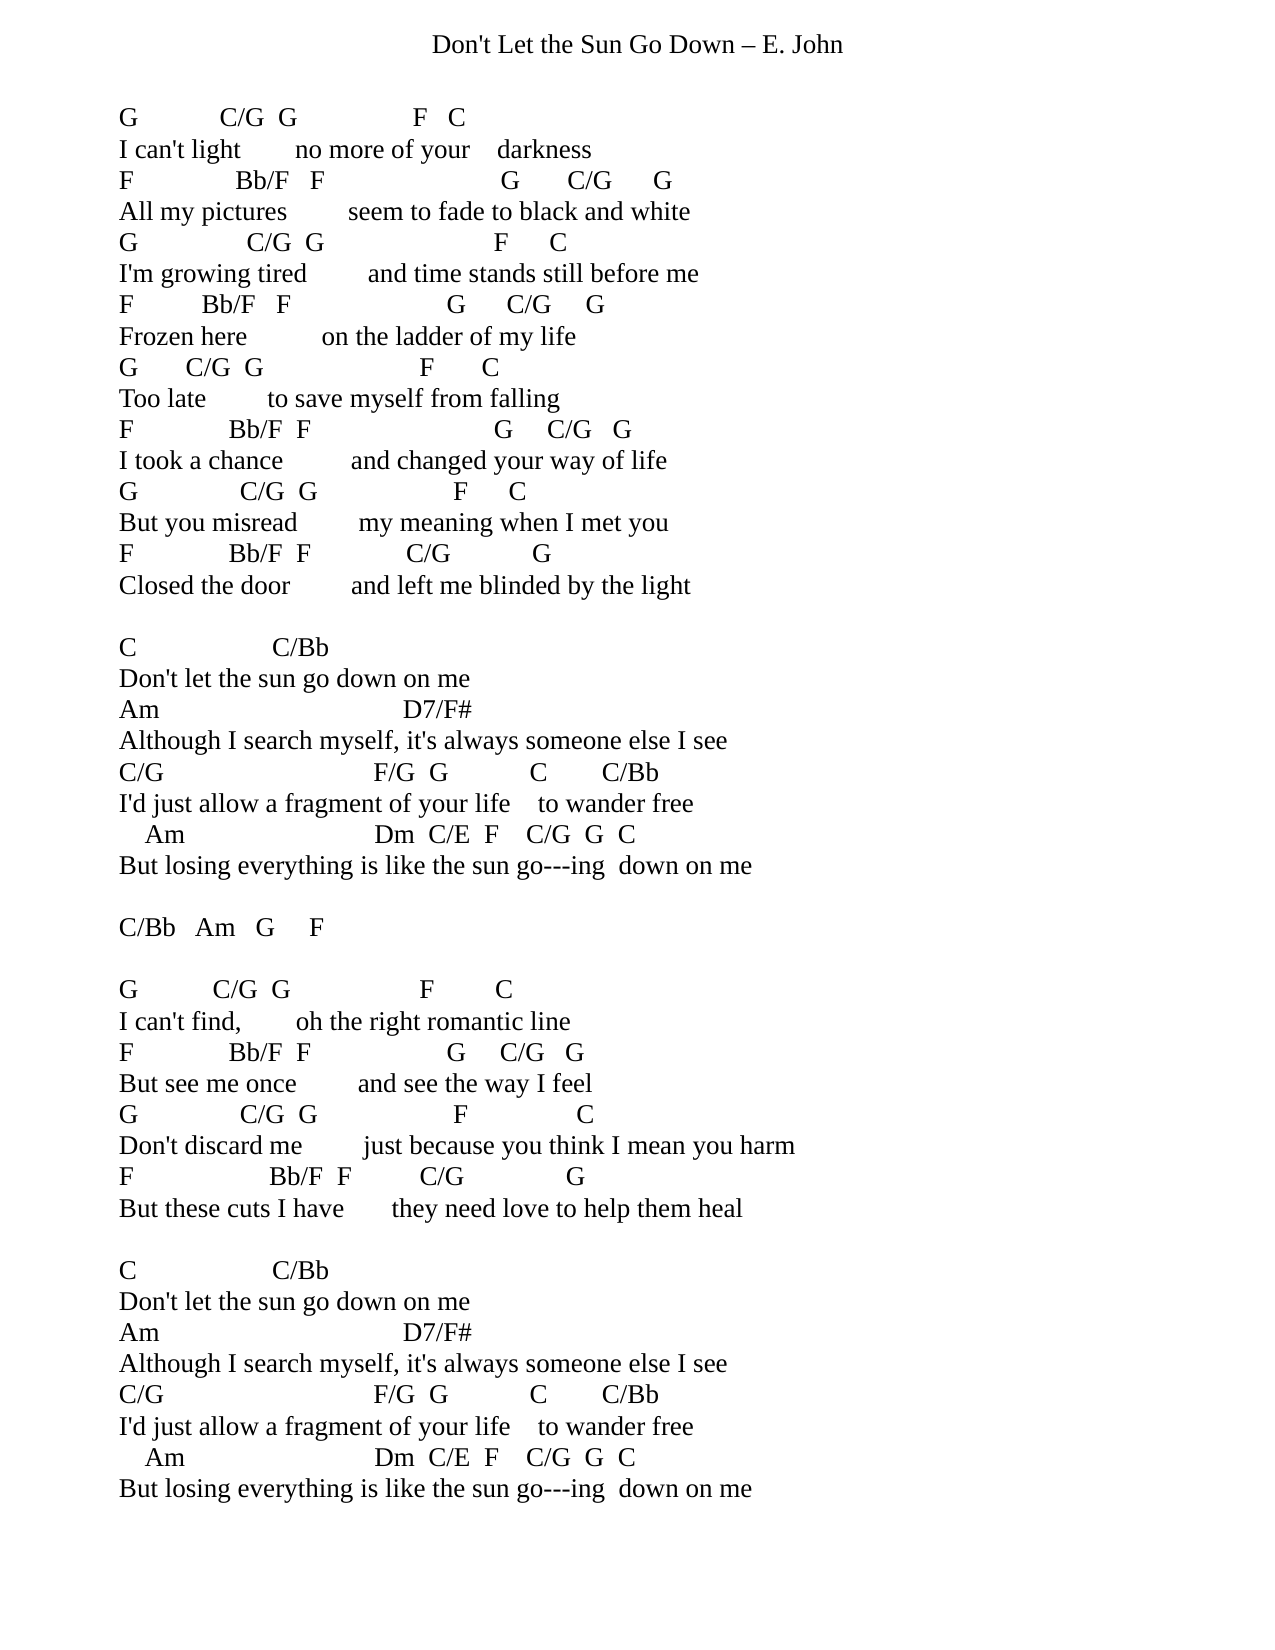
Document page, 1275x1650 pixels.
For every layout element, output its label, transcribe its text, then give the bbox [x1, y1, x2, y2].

text I took a chance and changed your way of life [119, 444, 1219, 475]
text F Bb/F F G C/G G [119, 413, 1219, 444]
text G C/G G F C [119, 974, 1219, 1005]
text Frozen here on the ladder of my life [119, 319, 1219, 351]
text C/G F/G G C C/Bb [119, 756, 1219, 787]
text Am Dm C/E F C/G G C [119, 1441, 1219, 1472]
text C/Bb Am G F [119, 911, 1219, 942]
text I can't find, oh the right romantic line [119, 1005, 1219, 1036]
text F Bb/F F C/G G [119, 538, 1219, 569]
text C C/Bb [119, 1254, 1219, 1285]
text But losing everything is like the sun go---ing down on me [119, 849, 1219, 880]
text Don't let the sun go down on me [119, 662, 1219, 693]
text But you misread my meaning when I met you [119, 506, 1219, 538]
text G C/G G F C [119, 351, 1219, 382]
text I'd just allow a fragment of your life to wander free [119, 787, 1219, 818]
text G C/G G F C [119, 1098, 1219, 1129]
text Am D7/F# [119, 693, 1219, 724]
text Although I search myself, it's always someone else I see [119, 724, 1219, 756]
text Am D7/F# [119, 1316, 1219, 1347]
text I'm growing tired and time stands still before me [119, 257, 1219, 288]
text G C/G G F C [119, 102, 1219, 133]
text I'd just allow a fragment of your life to wander free [119, 1410, 1219, 1441]
text Closed the door and left me blinded by the light [119, 569, 1219, 600]
text C C/Bb [119, 631, 1219, 662]
text F Bb/F F G C/G G [119, 1036, 1219, 1067]
text Too late to save myself from falling [119, 382, 1219, 413]
text But losing everything is like the sun go---ing down on me [119, 1472, 1219, 1503]
text Don't let the sun go down on me [119, 1285, 1219, 1316]
text F Bb/F F C/G G [119, 1161, 1219, 1192]
text But see me once and see the way I feel [119, 1067, 1219, 1098]
text Am Dm C/E F C/G G C [119, 818, 1219, 849]
text I can't light no more of your darkness [119, 133, 1219, 164]
text All my pictures seem to fade to black and white [119, 195, 1219, 226]
text F Bb/F F G C/G G [119, 164, 1219, 195]
text F Bb/F F G C/G G [119, 288, 1219, 319]
text C/G F/G G C C/Bb [119, 1378, 1219, 1410]
text G C/G G F C [119, 475, 1219, 506]
text G C/G G F C [119, 226, 1219, 257]
text Don't discard me just because you think I mean you harm [119, 1129, 1219, 1161]
text But these cuts I have they need love to help them heal [119, 1192, 1219, 1223]
text Although I search myself, it's always someone else I see [119, 1347, 1219, 1378]
